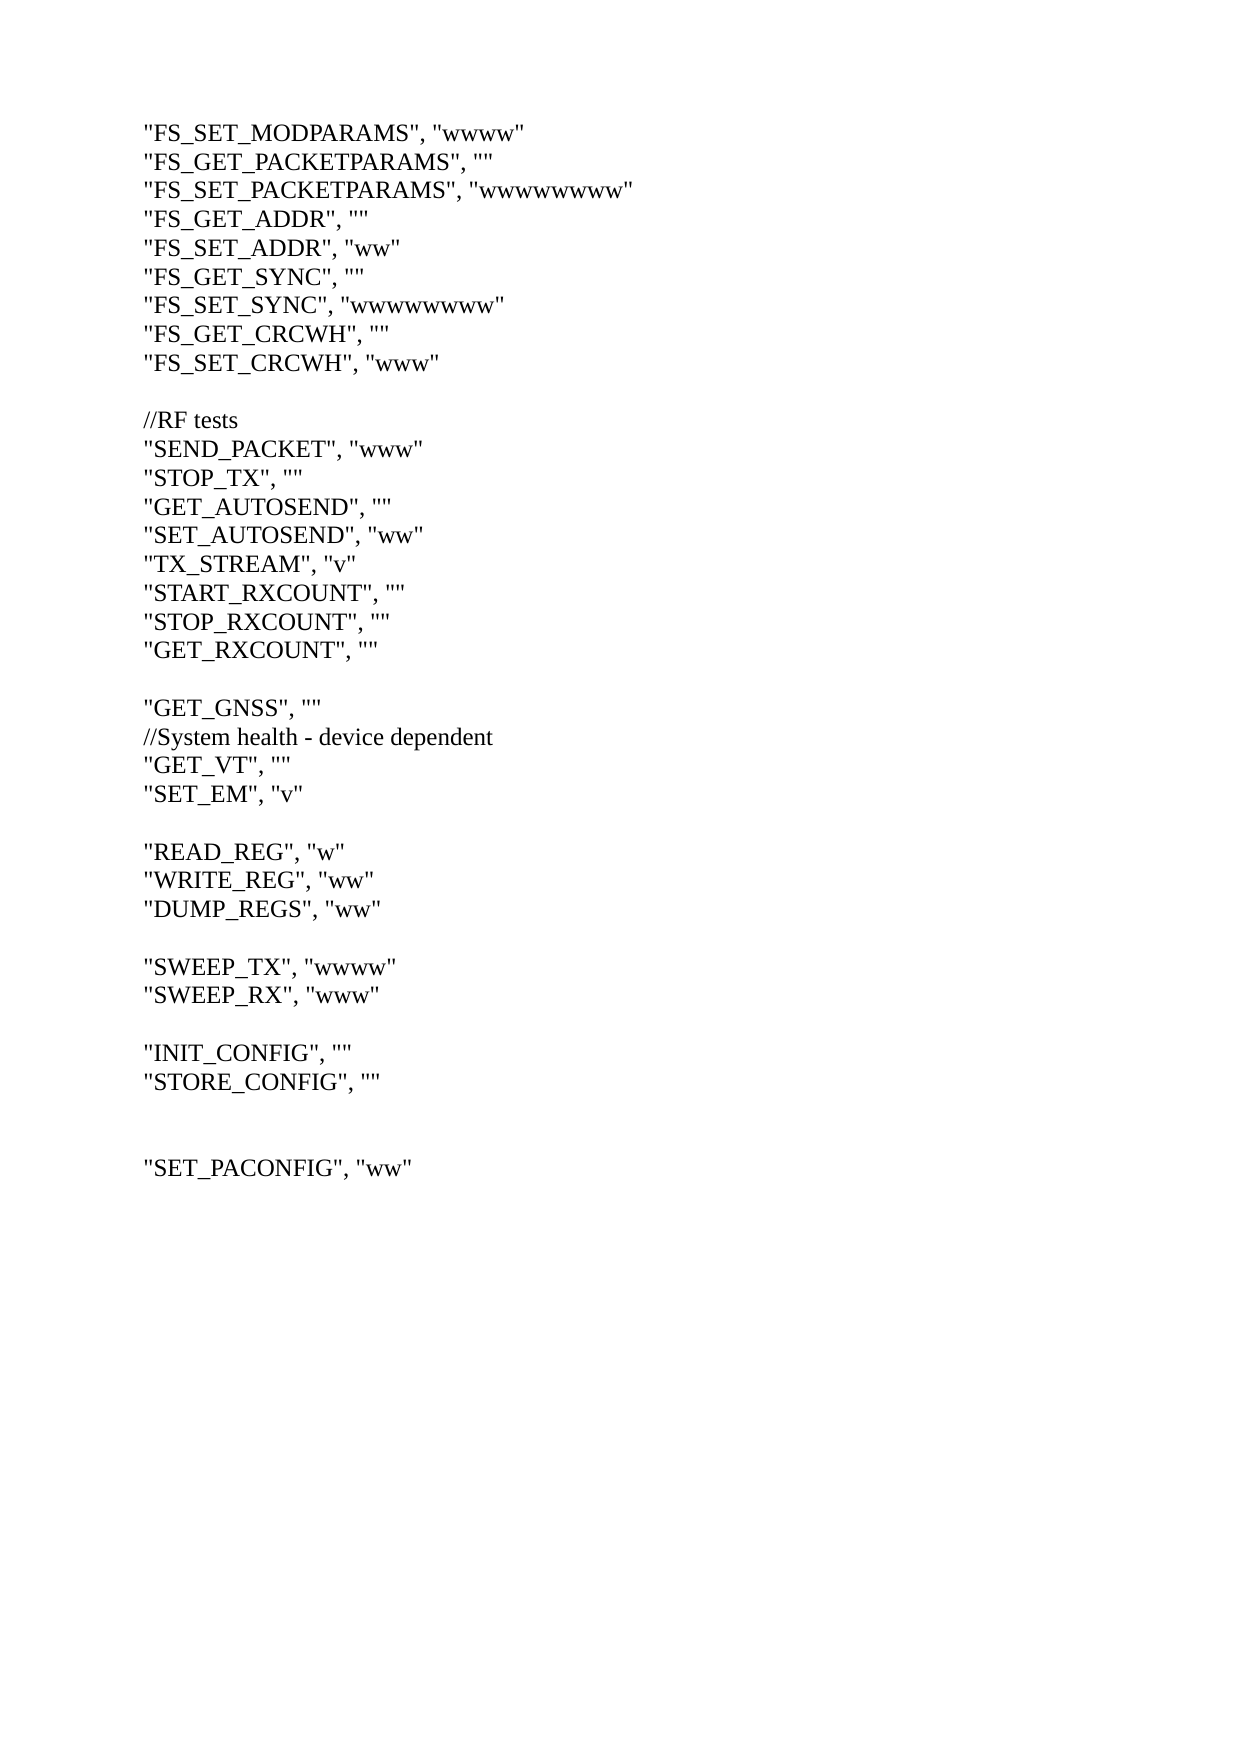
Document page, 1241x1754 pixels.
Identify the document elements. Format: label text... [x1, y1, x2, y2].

text "START_RXCOUNT", "" [118, 578, 1122, 607]
text "FS_SET_ADDR", "ww" [118, 233, 1122, 262]
text "FS_SET_CRCWH", "www" [118, 348, 1122, 377]
text "GET_AUTOSEND", "" [118, 492, 1122, 521]
text "SET_AUTOSEND", "ww" [118, 521, 1122, 549]
text "FS_GET_ADDR", "" [118, 204, 1122, 233]
text "SET_PACONFIG", "ww" [118, 1153, 1122, 1182]
text "FS_SET_SYNC", "wwwwwwww" [118, 291, 1122, 319]
text "GET_GNSS", "" [118, 693, 1122, 722]
text "DUMP_REGS", "ww" [118, 894, 1122, 923]
text "STOP_RXCOUNT", "" [118, 607, 1122, 636]
text "WRITE_REG", "ww" [118, 866, 1122, 894]
text "TX_STREAM", "v" [118, 549, 1122, 578]
text "FS_SET_MODPARAMS", "wwww" [118, 118, 1122, 147]
text "STORE_CONFIG", "" [118, 1067, 1122, 1096]
text "SWEEP_RX", "www" [118, 981, 1122, 1009]
text "SET_EM", "v" [118, 779, 1122, 808]
text "FS_GET_PACKETPARAMS", "" [118, 147, 1122, 176]
text "GET_RXCOUNT", "" [118, 636, 1122, 664]
text "STOP_TX", "" [118, 463, 1122, 492]
text "FS_SET_PACKETPARAMS", "wwwwwwww" [118, 176, 1122, 204]
text "READ_REG", "w" [118, 837, 1122, 866]
text "INIT_CONFIG", "" [118, 1038, 1122, 1067]
text "GET_VT", "" [118, 751, 1122, 779]
text "SEND_PACKET", "www" [118, 434, 1122, 463]
text "FS_GET_SYNC", "" [118, 262, 1122, 291]
text "SWEEP_TX", "wwww" [118, 952, 1122, 981]
text //System health - device dependent [118, 722, 1122, 751]
text //RF tests [118, 406, 1122, 434]
text "FS_GET_CRCWH", "" [118, 319, 1122, 348]
